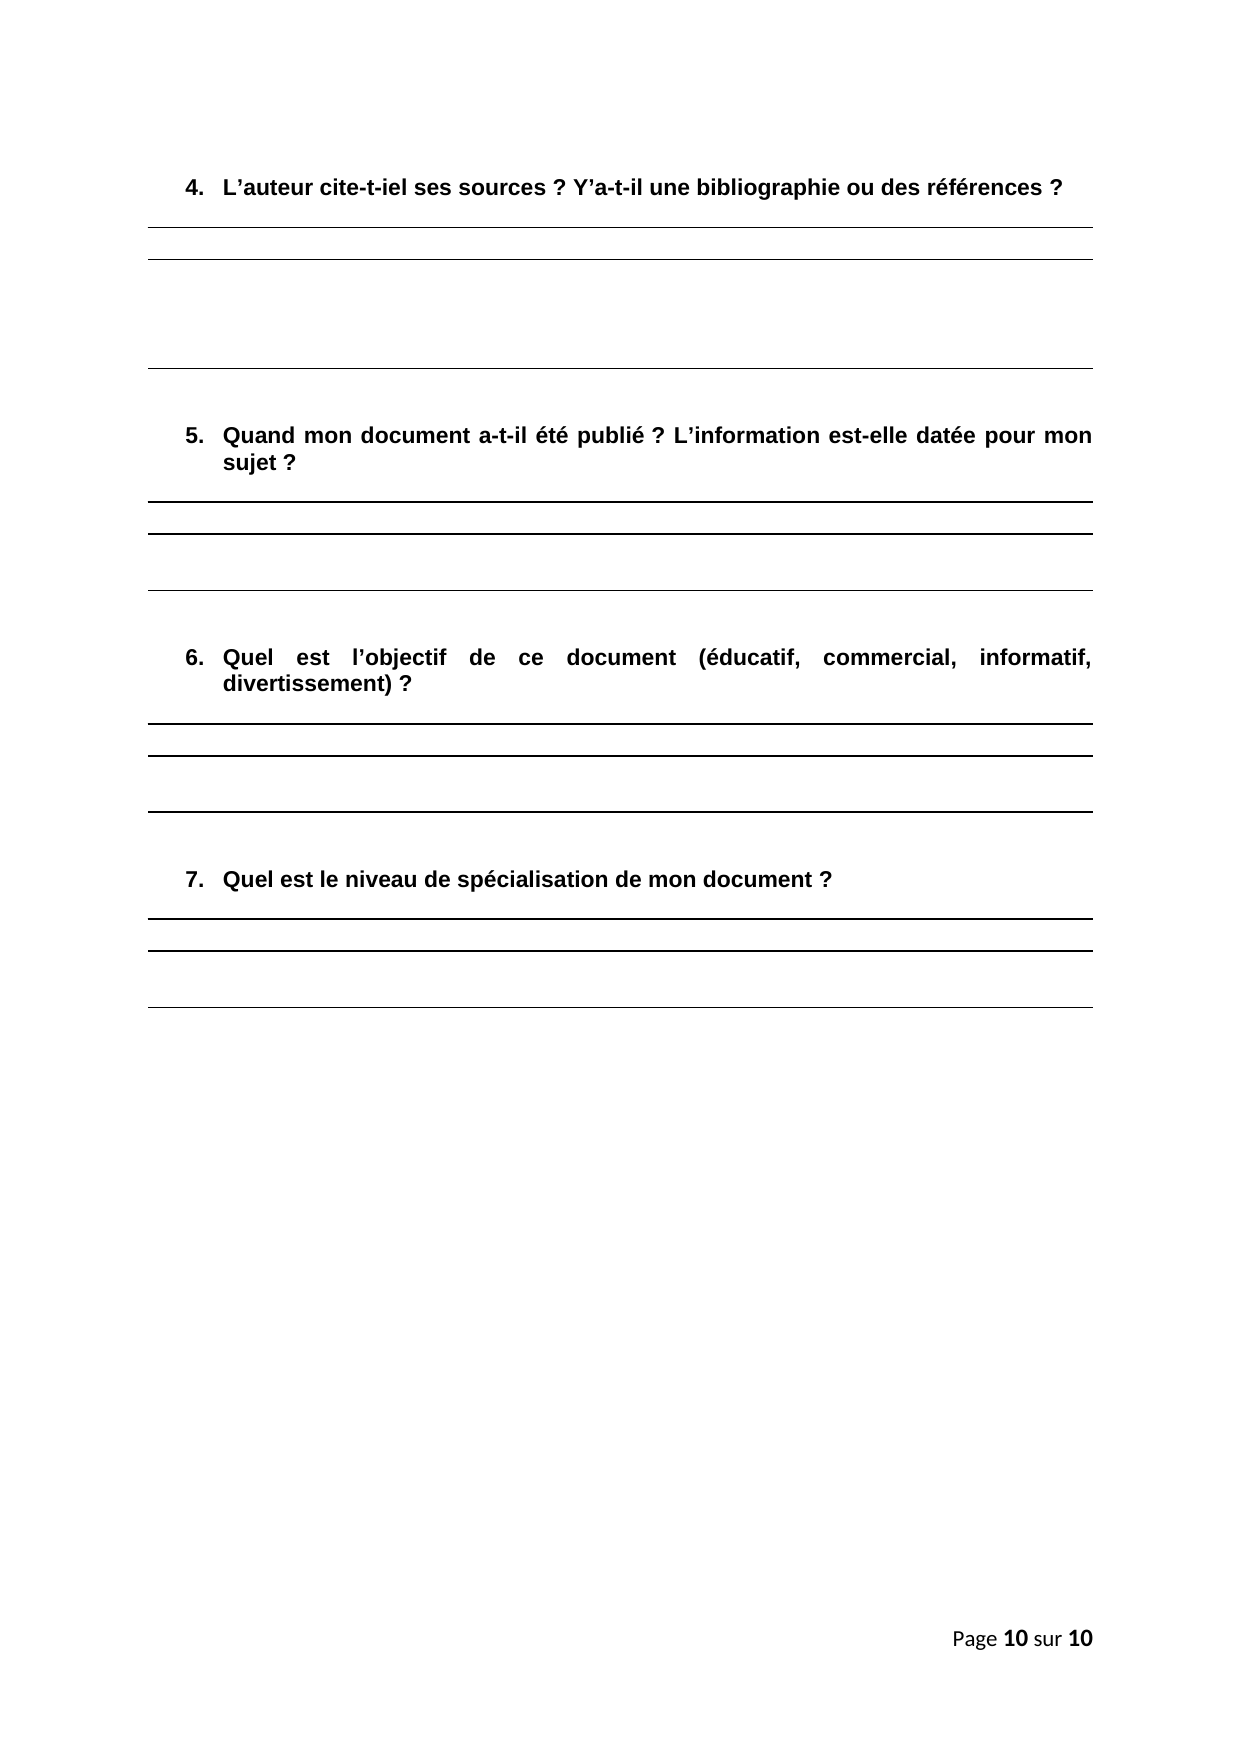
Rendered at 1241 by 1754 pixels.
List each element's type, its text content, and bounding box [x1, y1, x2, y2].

list L’auteur cite-t-iel ses sources ? Y’a-t-il une bibliographie ou des références ? [185, 174, 1093, 200]
list Quel est le niveau de spécialisation de mon document ? [185, 866, 1093, 892]
list Quel est l’objectif de ce document (éducatif, commercial, informatif, divertissement) ? [185, 644, 1093, 697]
list Quand mon document a-t-il été publié ? L’information est-elle datée pour mon sujet ? [185, 422, 1093, 475]
